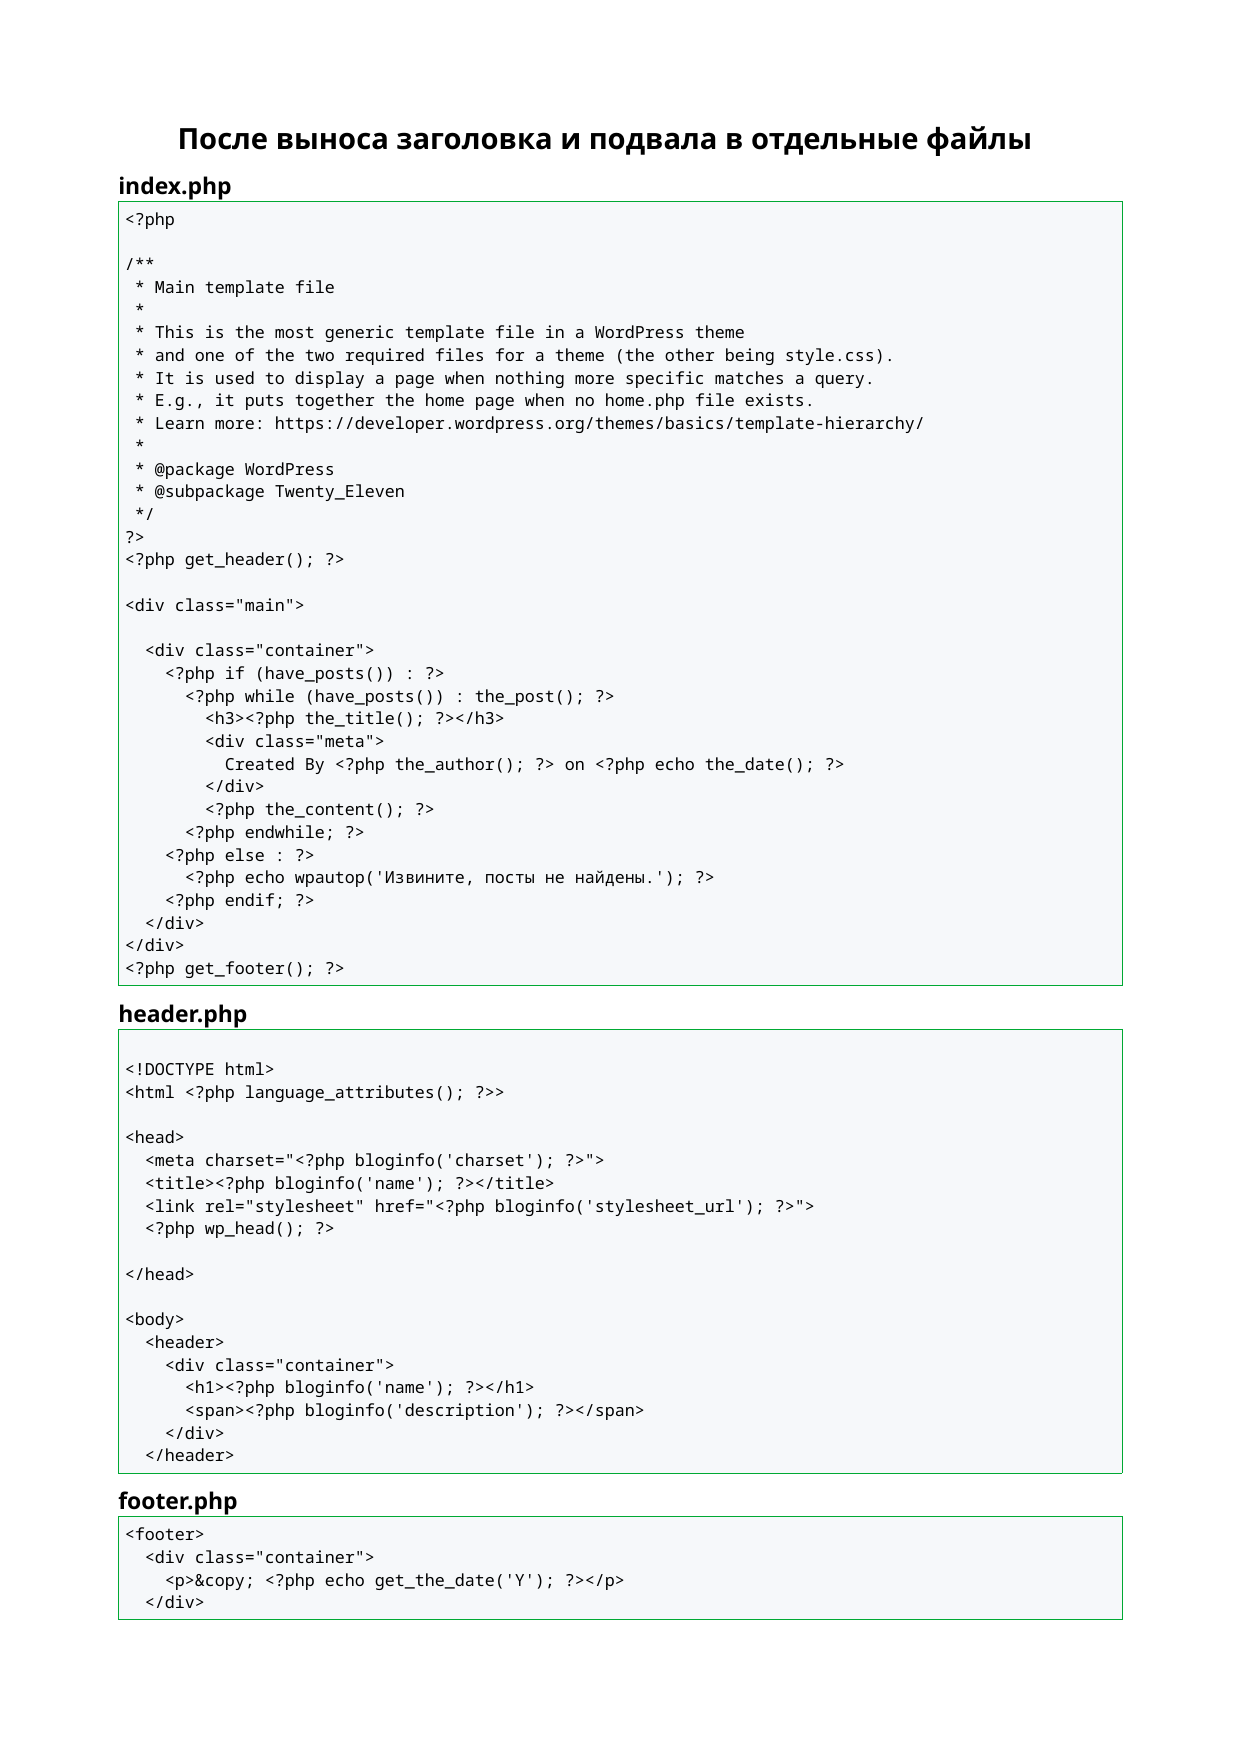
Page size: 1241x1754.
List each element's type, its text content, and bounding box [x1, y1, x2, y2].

text <div class="container"> [119, 1347, 1122, 1369]
text </div> [119, 927, 1122, 950]
text <?php the_content(); ?> [119, 791, 1122, 814]
text <div class="container"> [119, 632, 1122, 655]
text * [119, 428, 1122, 451]
text <div class="main"> [119, 587, 1122, 609]
text * It is used to display a page when nothing more specific matches a query. [119, 360, 1122, 382]
text index.php [118, 169, 1122, 201]
text <?php get_footer(); ?> [119, 950, 1122, 985]
text <div class="meta"> [119, 723, 1122, 746]
text <html <?php language_attributes(); ?>> [119, 1074, 1122, 1097]
text footer.php [118, 1485, 1122, 1516]
text * and one of the two required files for a theme (the other being style.css). [119, 337, 1122, 360]
text header.php [118, 998, 1122, 1029]
text <h1><?php bloginfo('name'); ?></h1> [119, 1369, 1122, 1392]
text * E.g., it puts together the home page when no home.php file exists. [119, 382, 1122, 405]
text <?php if (have_posts()) : ?> [119, 655, 1122, 678]
text /** [119, 246, 1122, 269]
text </header> [119, 1438, 1122, 1473]
text <header> [119, 1324, 1122, 1347]
text <p>&copy; <?php echo get_the_date('Y'); ?></p> [119, 1562, 1122, 1584]
text * Main template file [119, 269, 1122, 292]
text </div> [119, 905, 1122, 927]
text <footer> [119, 1517, 1122, 1539]
text * This is the most generic template file in a WordPress theme [119, 314, 1122, 337]
text <div class="container"> [119, 1539, 1122, 1562]
text <meta charset="<?php bloginfo('charset'); ?>"> [119, 1142, 1122, 1165]
text <body> [119, 1301, 1122, 1324]
text * Learn more: https://developer.wordpress.org/themes/basics/template-hierarchy/ [119, 405, 1122, 428]
subtitle После выноса заголовка и подвала в отдельные файлы [177, 118, 1122, 158]
text <?php while (have_posts()) : the_post(); ?> [119, 678, 1122, 700]
text </div> [119, 768, 1122, 791]
text <!DOCTYPE html> [119, 1052, 1122, 1074]
text <h3><?php the_title(); ?></h3> [119, 700, 1122, 723]
text <link rel="stylesheet" href="<?php bloginfo('stylesheet_url'); ?>"> [119, 1188, 1122, 1211]
text ?> [119, 519, 1122, 541]
text </head> [119, 1256, 1122, 1279]
text <span><?php bloginfo('description'); ?></span> [119, 1392, 1122, 1415]
text <?php get_header(); ?> [119, 541, 1122, 564]
text * @package WordPress [119, 451, 1122, 473]
text * [119, 292, 1122, 314]
text <?php wp_head(); ?> [119, 1211, 1122, 1233]
text <?php echo wpautop('Извините, посты не найдены.'); ?> [119, 859, 1122, 882]
text <?php else : ?> [119, 837, 1122, 859]
text <?php endif; ?> [119, 882, 1122, 905]
text */ [119, 496, 1122, 519]
text <?php [119, 202, 1122, 223]
text <?php endwhile; ?> [119, 814, 1122, 837]
text </div> [119, 1584, 1122, 1619]
text <title><?php bloginfo('name'); ?></title> [119, 1165, 1122, 1188]
text </div> [119, 1415, 1122, 1438]
text * @subpackage Twenty_Eleven [119, 473, 1122, 496]
text <head> [119, 1120, 1122, 1142]
text Created By <?php the_author(); ?> on <?php echo the_date(); ?> [119, 746, 1122, 768]
